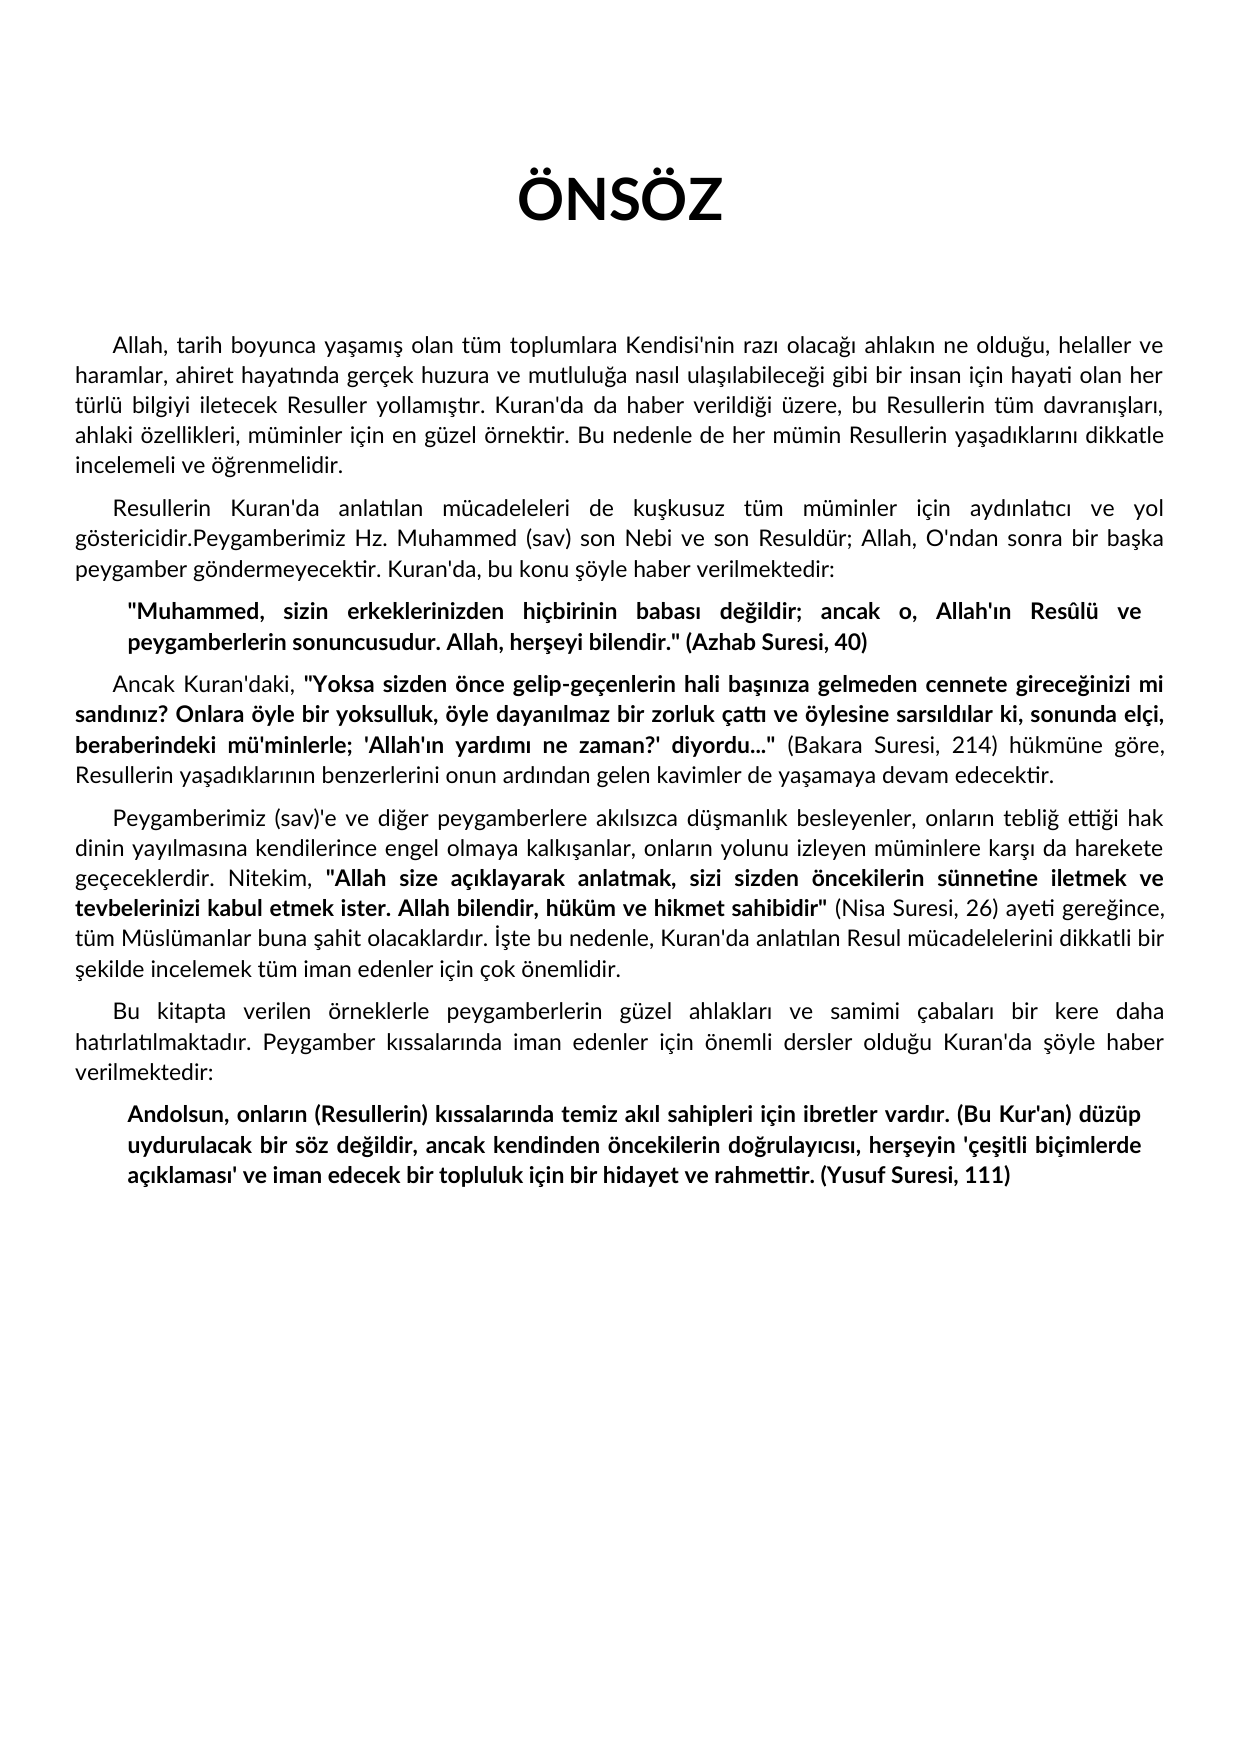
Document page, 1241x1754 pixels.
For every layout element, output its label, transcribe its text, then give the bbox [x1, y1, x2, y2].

text Resullerin Kuran'da anlatılan mücadeleleri de kuşkusuz tüm müminler için aydınlatıcı ve yol göstericidir.Peygamberimiz Hz. Muhammed (sav) son Nebi ve son Resuldür; Allah, O'ndan sonra bir başka peygamber göndermeyecektir. Kuran'da, bu konu şöyle haber verilmektedir: [75, 494, 1165, 582]
text Ancak Kuran'daki, "Yoksa sizden önce gelip-geçenlerin hali başınıza gelmeden cennete gireceğinizi mi sandınız? Onlara öyle bir yoksulluk, öyle dayanılmaz bir zorluk çattı ve öylesine sarsıldılar ki, sonunda elçi, beraberindeki mü'minlerle; 'Allah'ın yardımı ne zaman?' diyordu..." (Bakara Suresi, 214) hükmüne göre, Resullerin yaşadıklarının benzerlerini onun ardından gelen kavimler de yaşamaya devam edecektir. [75, 670, 1165, 788]
text Allah, tarih boyunca yaşamış olan tüm toplumlara Kendisi'nin razı olacağı ahlakın ne olduğu, helaller ve haramlar, ahiret hayatında gerçek huzura ve mutluluğa nasıl ulaşılabileceği gibi bir insan için hayati olan her türlü bilgiyi iletecek Resuller yollamıştır. Kuran'da da haber verildiği üzere, bu Resullerin tüm davranışları, ahlaki özellikleri, müminler için en güzel örnektir. Bu nedenle de her mümin Resullerin yaşadıklarını dikkatle incelemeli ve öğrenmelidir. [75, 330, 1165, 479]
text Andolsun, onların (Resullerin) kıssalarında temiz akıl sahipleri için ibretler vardır. (Bu Kur'an) düzüp uydurulacak bir söz değildir, ancak kendinden öncekilerin doğrulayıcısı, herşeyin 'çeşitli biçimlerde açıklaması' ve iman edecek bir topluluk için bir hidayet ve rahmettir. (Yusuf Suresi, 111) [127, 1100, 1143, 1188]
text Bu kitapta verilen örneklerle peygamberlerin güzel ahlakları ve samimi çabaları bir kere daha hatırlatılmaktadır. Peygamber kıssalarında iman edenler için önemli dersler olduğu Kuran'da şöyle haber verilmektedir: [75, 997, 1165, 1085]
text "Muhammed, sizin erkeklerinizden hiçbirinin babası değildir; ancak o, Allah'ın Resûlü ve peygamberlerin sonuncusudur. Allah, herşeyi bilendir." (Azhab Suresi, 40) [127, 597, 1143, 655]
subtitle ÖNSÖZ [75, 162, 1165, 232]
text Peygamberimiz (sav)'e ve diğer peygamberlere akılsızca düşmanlık besleyenler, onların tebliğ ettiği hak dinin yayılmasına kendilerince engel olmaya kalkışanlar, onların yolunu izleyen müminlere karşı da harekete geçeceklerdir. Nitekim, "Allah size açıklayarak anlatmak, sizi sizden öncekilerin sünnetine iletmek ve tevbelerinizi kabul etmek ister. Allah bilendir, hüküm ve hikmet sahibidir" (Nisa Suresi, 26) ayeti gereğince, tüm Müslümanlar buna şahit olacaklardır. İşte bu nedenle, Kuran'da anlatılan Resul mücadelelerini dikkatli bir şekilde incelemek tüm iman edenler için çok önemlidir. [75, 803, 1165, 982]
